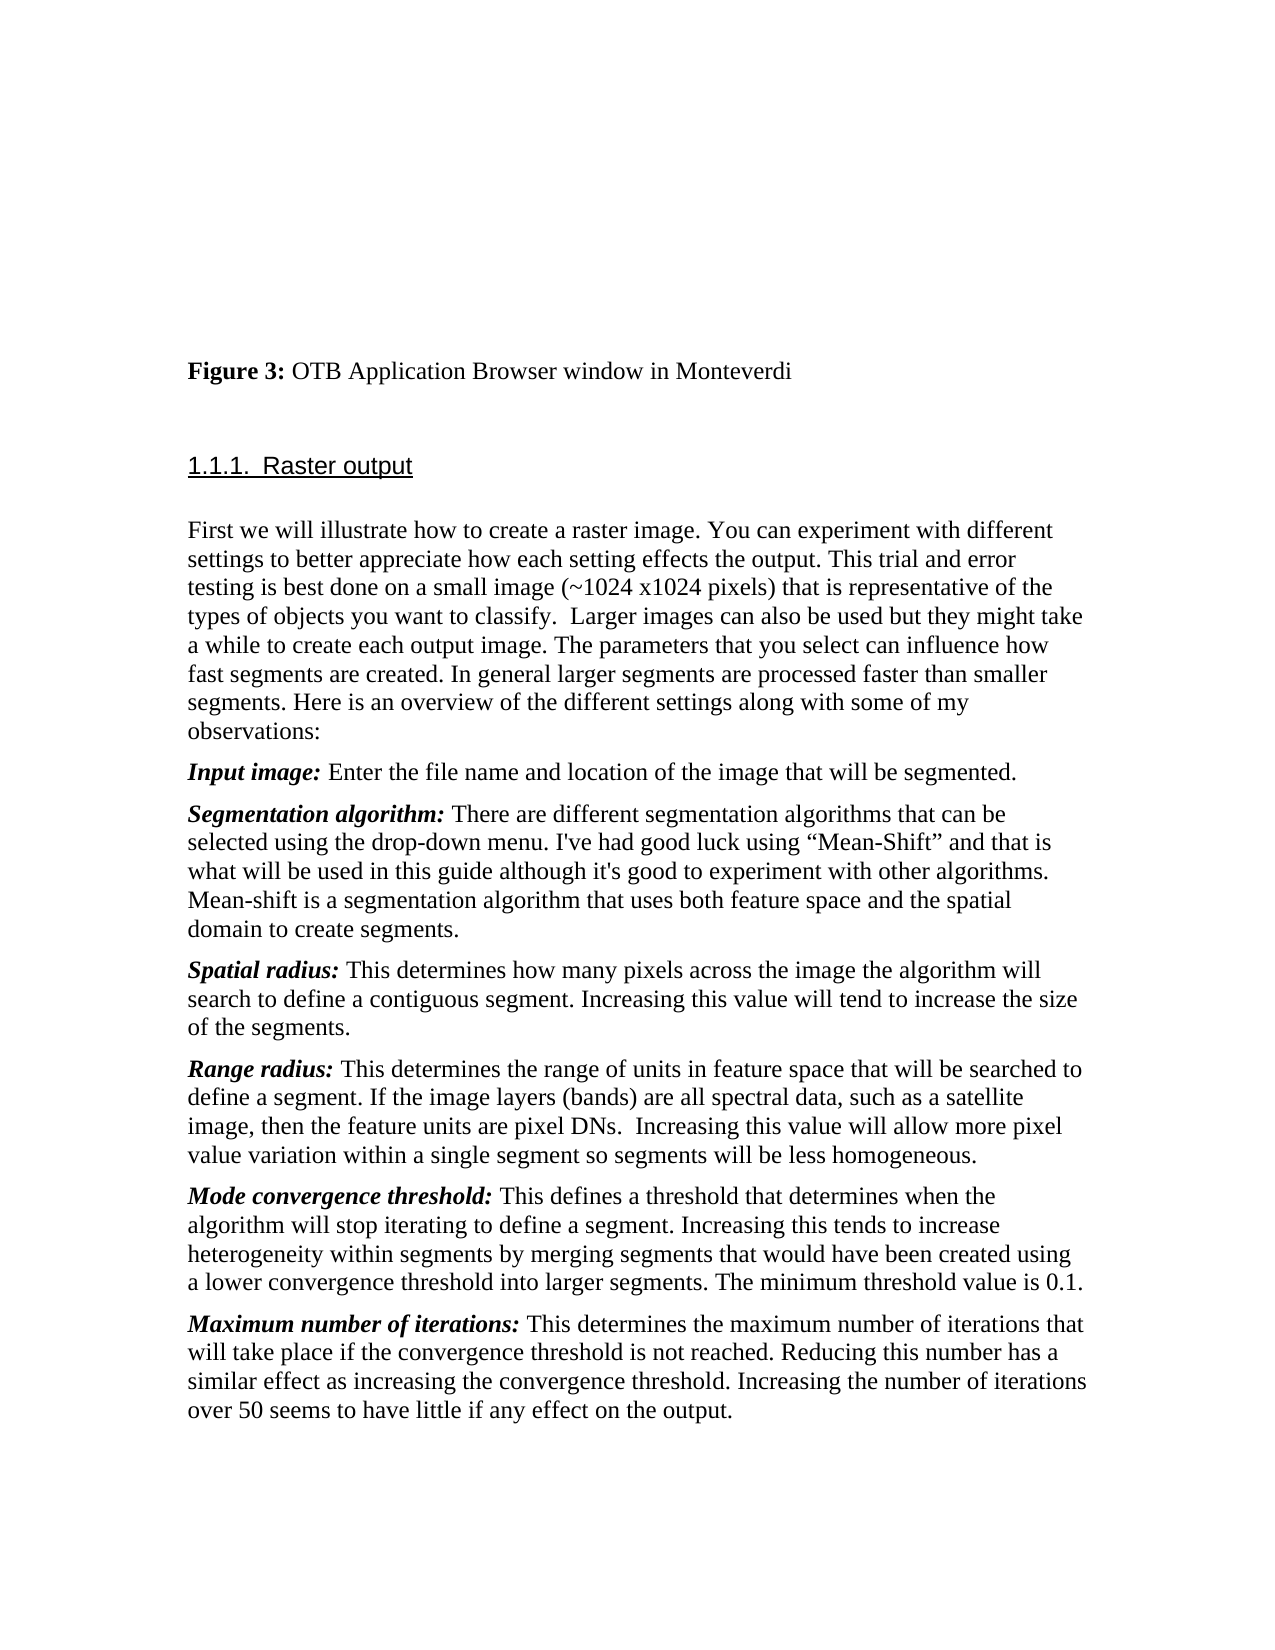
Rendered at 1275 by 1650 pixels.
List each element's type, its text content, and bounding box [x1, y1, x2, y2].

text Range radius: This determines the range of units in feature space that will be searched to define a segment. If the image layers (bands) are all spectral data, such as a satellite image, then the feature units are pixel DNs. Increasing this value will allow more pixel value variation within a single segment so segments will be less homogeneous. [187, 1054, 1087, 1169]
subtitle Raster output [187, 451, 1087, 480]
text Figure 3: OTB Application Browser window in Monteverdi [187, 356, 1087, 385]
text Maximum number of iterations: This determines the maximum number of iterations that will take place if the convergence threshold is not reached. Reducing this number has a similar effect as increasing the convergence threshold. Increasing the number of iterations over 50 seems to have little if any effect on the output. [187, 1309, 1087, 1424]
text Mode convergence threshold: This defines a threshold that determines when the algorithm will stop iterating to define a segment. Increasing this tends to increase heterogeneity within segments by merging segments that would have been created using a lower convergence threshold into larger segments. The minimum threshold value is 0.1. [187, 1181, 1087, 1296]
text Input image: Enter the file name and location of the image that will be segmented. [187, 757, 1087, 786]
text Spatial radius: This determines how many pixels across the image the algorithm will search to define a contiguous segment. Increasing this value will tend to increase the size of the segments. [187, 955, 1087, 1041]
text First we will illustrate how to create a raster image. You can experiment with different settings to better appreciate how each setting effects the output. This trial and error testing is best done on a small image (~1024 x1024 pixels) that is representative of the types of objects you want to classify. Larger images can also be used but they might take a while to create each output image. The parameters that you select can influence how fast segments are created. In general larger segments are processed faster than smaller segments. Here is an overview of the different settings along with some of my observations: [187, 515, 1087, 745]
text Segmentation algorithm: There are different segmentation algorithms that can be selected using the drop-down menu. I've had good luck using “Mean-Shift” and that is what will be used in this guide although it's good to experiment with other algorithms. Mean-shift is a segmentation algorithm that uses both feature space and the spatial domain to create segments. [187, 799, 1087, 942]
